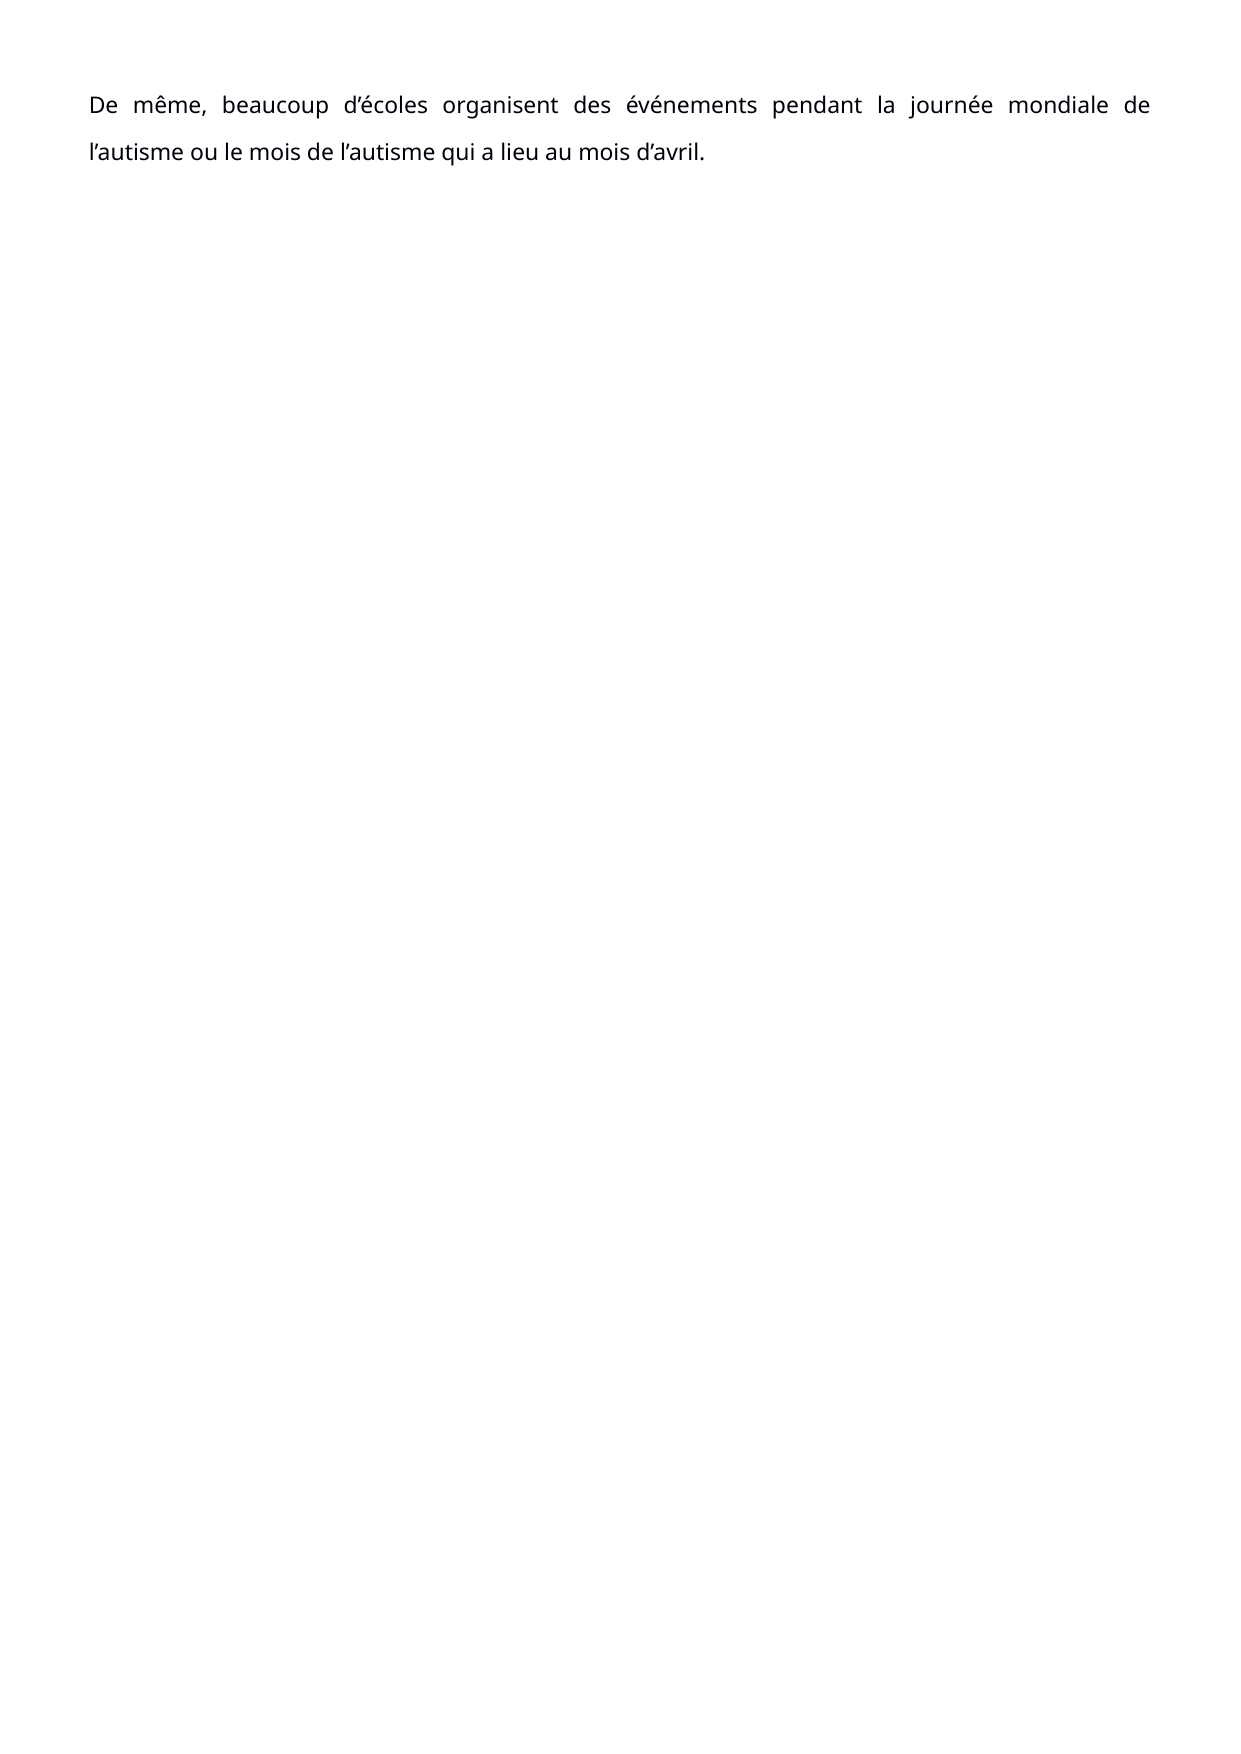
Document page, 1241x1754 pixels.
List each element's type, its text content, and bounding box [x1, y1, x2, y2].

text De même, beaucoup d’écoles organisent des événements pendant la journée mondiale de l’autisme ou le mois de l’autisme qui a lieu au mois d’avril. [88, 88, 1152, 167]
